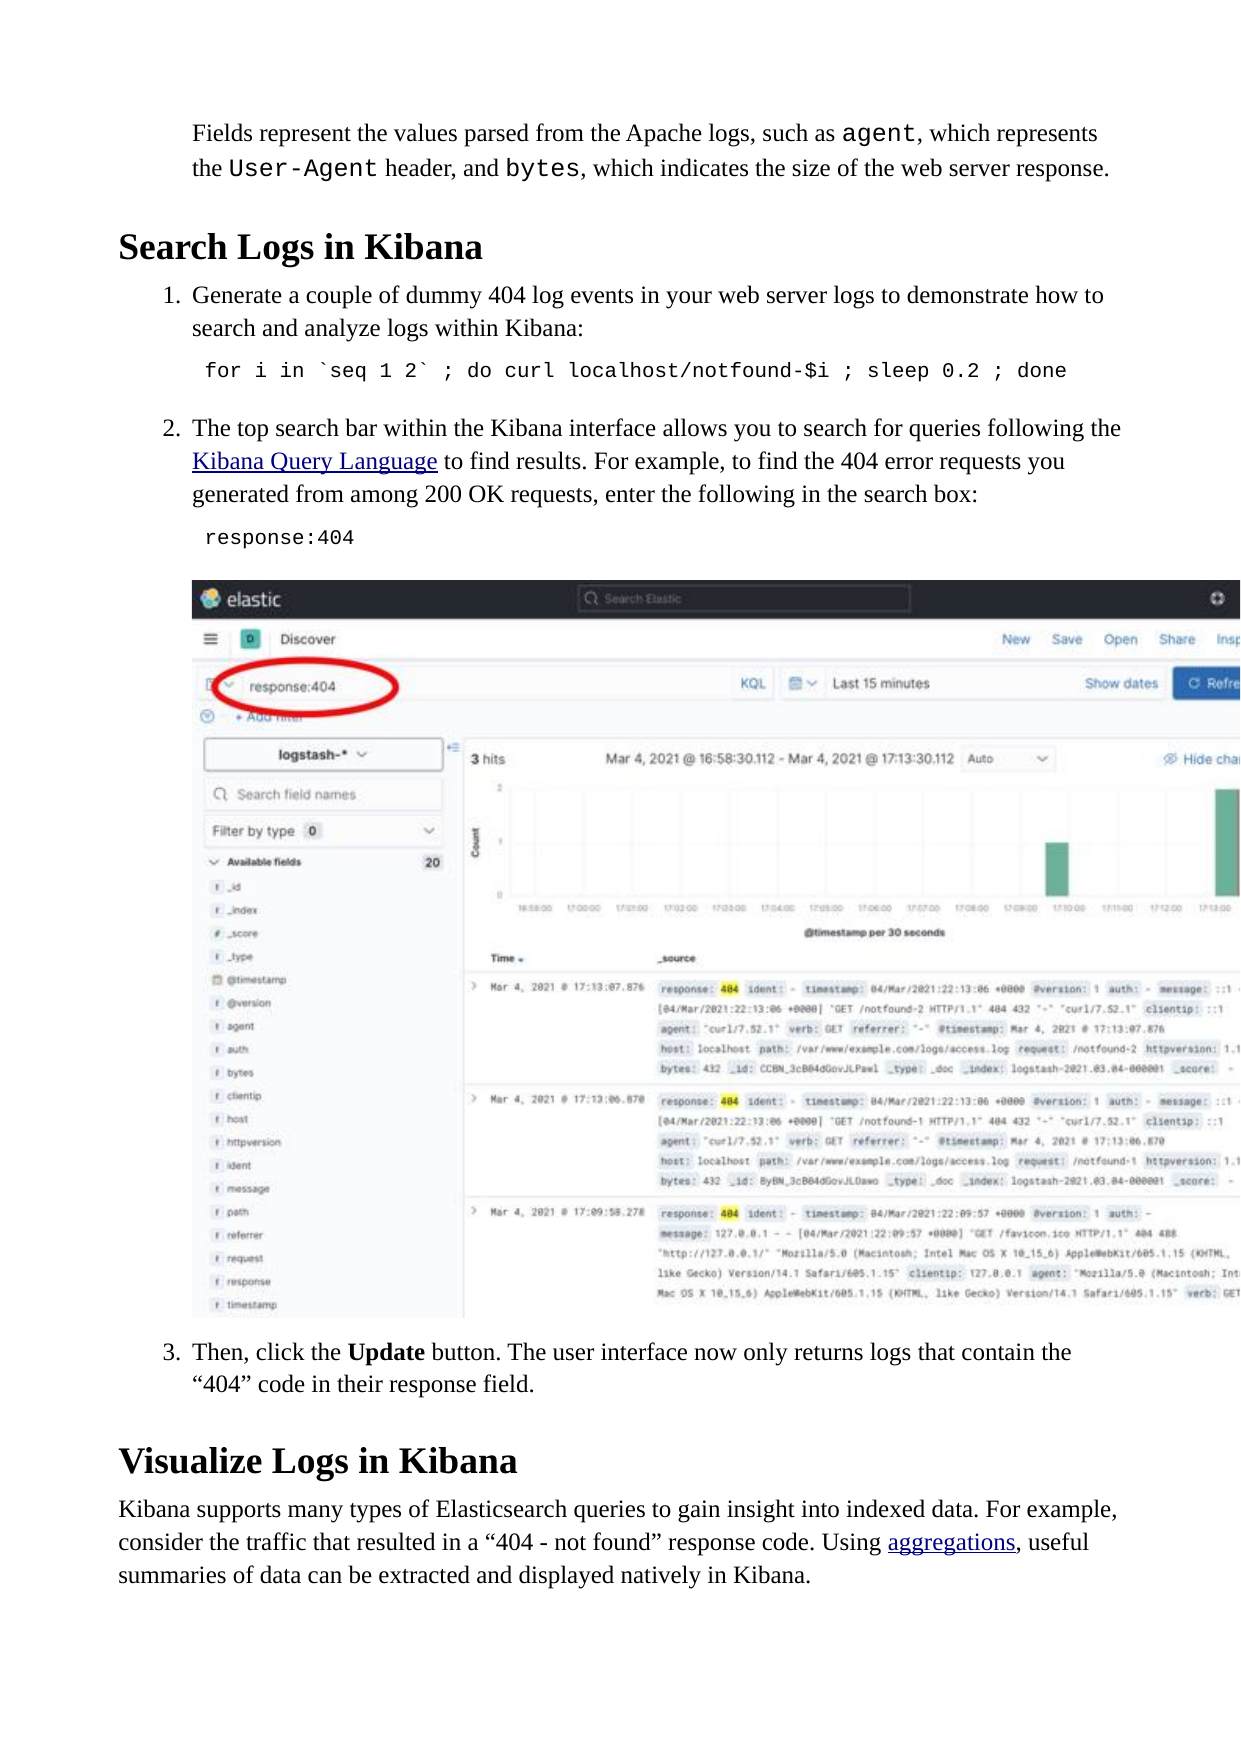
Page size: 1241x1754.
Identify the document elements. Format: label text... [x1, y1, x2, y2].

list Generate a couple of dummy 404 log events in your web server logs to demonstrate how to search and analyze logs within Kibana: [162, 280, 1122, 341]
list The top search bar within the Kibana interface allows you to search for queries following the Kibana Query Language to find results. For example, to find the 404 error requests you generated from among 200 OK requests, enter the following in the search box: [162, 413, 1122, 508]
text Kibana supports many types of Elasticsearch queries to gain insight into indexed data. For example, consider the traffic that resulted in a “404 - not found” response code. Using aggregations, useful summaries of data can be extracted and displayed natively in Kibana. [118, 1494, 1122, 1588]
picture [191, 580, 1241, 1318]
list response:404 [162, 527, 1122, 551]
list Then, click the Update button. The user interface now only returns logs that contain the “404” code in their response field. [162, 1337, 1122, 1398]
list Fields represent the values parsed from the Apache logs, such as agent, which represents the User-Agent header, and bytes, which indicates the size of the web server response. [162, 118, 1122, 184]
list for i in `seq 1 2` ; do curl localhost/notfound-$i ; sleep 0.2 ; done [162, 360, 1122, 384]
subtitle Search Logs in Kibana [118, 224, 1122, 267]
subtitle Visualize Logs in Kibana [118, 1438, 1122, 1481]
